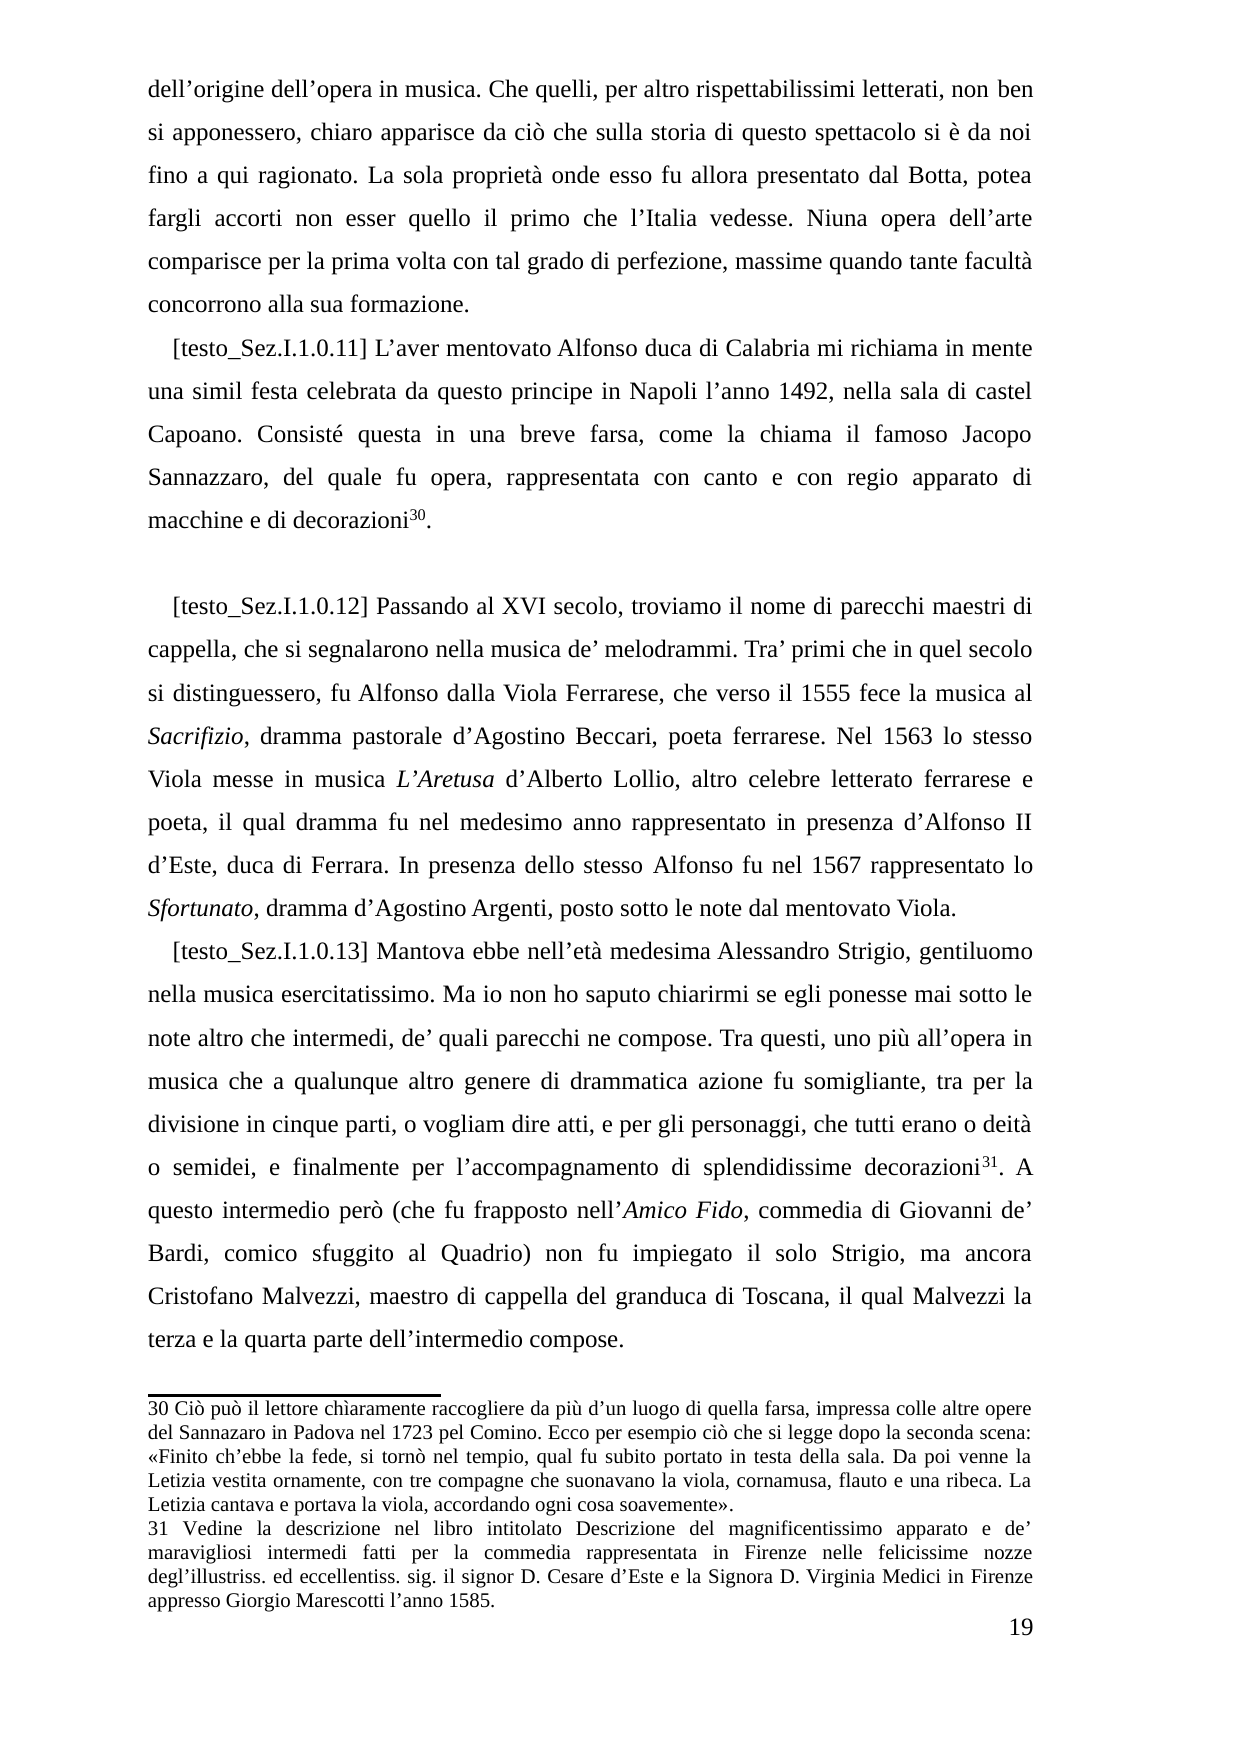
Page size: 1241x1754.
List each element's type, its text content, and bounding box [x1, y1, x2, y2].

text dell’origine dell’opera in musica. Che quelli, per altro rispettabilissimi letterati, non ben si apponessero, chiaro apparisce da ciò che sulla storia di questo spettacolo si è da noi fino a qui ragionato. La sola proprietà onde esso fu allora presentato dal Botta, potea fargli accorti non esser quello il primo che l’Italia vedesse. Niuna opera dell’arte comparisce per la prima volta con tal grado di perfezione, massime quando tante facultà concorrono alla sua formazione. [148, 74, 1033, 318]
text Ciò può il lettore chìaramente raccogliere da più d’un luogo di quella farsa, impressa colle altre opere del Sannazaro in Padova nel 1723 pel Comino. Ecco per esempio ciò che si legge dopo la seconda scena: «Finito ch’ebbe la fede, si tornò nel tempio, qual fu subito portato in testa della sala. Da poi venne la Letizia vestita ornamente, con tre compagne che suonavano la viola, cornamusa, flauto e una ribeca. La Letizia cantava e portava la viola, accordando ogni cosa soavemente». [148, 1396, 1033, 1516]
text [testo_Sez.I.1.0.11] L’aver mentovato Alfonso duca di Calabria mi richiama in mente una simil festa celebrata da questo principe in Napoli l’anno 1492, nella sala di castel Capoano. Consisté questa in una breve farsa, come la chiama il famoso Jacopo Sannazzaro, del quale fu opera, rappresentata con canto e con regio apparato di macchine e di decorazioni. [148, 333, 1033, 534]
text [testo_Sez.I.1.0.12] Passando al XVI secolo, troviamo il nome di parecchi maestri di cappella, che si segnalarono nella musica de’ melodrammi. Tra’ primi che in quel secolo si distinguessero, fu Alfonso dalla Viola Ferrarese, che verso il 1555 fece la musica al Sacrifizio, dramma pastorale d’Agostino Beccari, poeta ferrarese. Nel 1563 lo stesso Viola messe in musica L’Aretusa d’Alberto Lollio, altro celebre letterato ferrarese e poeta, il qual dramma fu nel medesimo anno rappresentato in presenza d’Alfonso II d’Este, duca di Ferrara. In presenza dello stesso Alfonso fu nel 1567 rappresentato lo Sfortunato, dramma d’Agostino Argenti, posto sotto le note dal mentovato Viola. [148, 591, 1033, 922]
text Vedine la descrizione nel libro intitolato Descrizione del magnificentissimo apparato e de’ maravigliosi intermedi fatti per la commedia rappresentata in Firenze nelle felicissime nozze degl’illustriss. ed eccellentiss. sig. il signor D. Cesare d’Este e la Signora D. Virginia Medici in Firenze appresso Giorgio Marescotti l’anno 1585. [148, 1516, 1033, 1612]
text [testo_Sez.I.1.0.13] Mantova ebbe nell’età medesima Alessandro Strigio, gentiluomo nella musica esercitatissimo. Ma io non ho saputo chiarirmi se egli ponesse mai sotto le note altro che intermedi, de’ quali parecchi ne compose. Tra questi, uno più all’opera in musica che a qualunque altro genere di drammatica azione fu somigliante, tra per la divisione in cinque parti, o vogliam dire atti, e per gli personaggi, che tutti erano o deità o semidei, e finalmente per l’accompagnamento di splendidissime decorazioni. A questo intermedio però (che fu frapposto nell’Amico Fido, commedia di Giovanni de’ Bardi, comico sfuggito al Quadrio) non fu impiegato il solo Strigio, ma ancora Cristofano Malvezzi, maestro di cappella del granduca di Toscana, il qual Malvezzi la terza e la quarta parte dell’intermedio compose. [148, 936, 1033, 1353]
